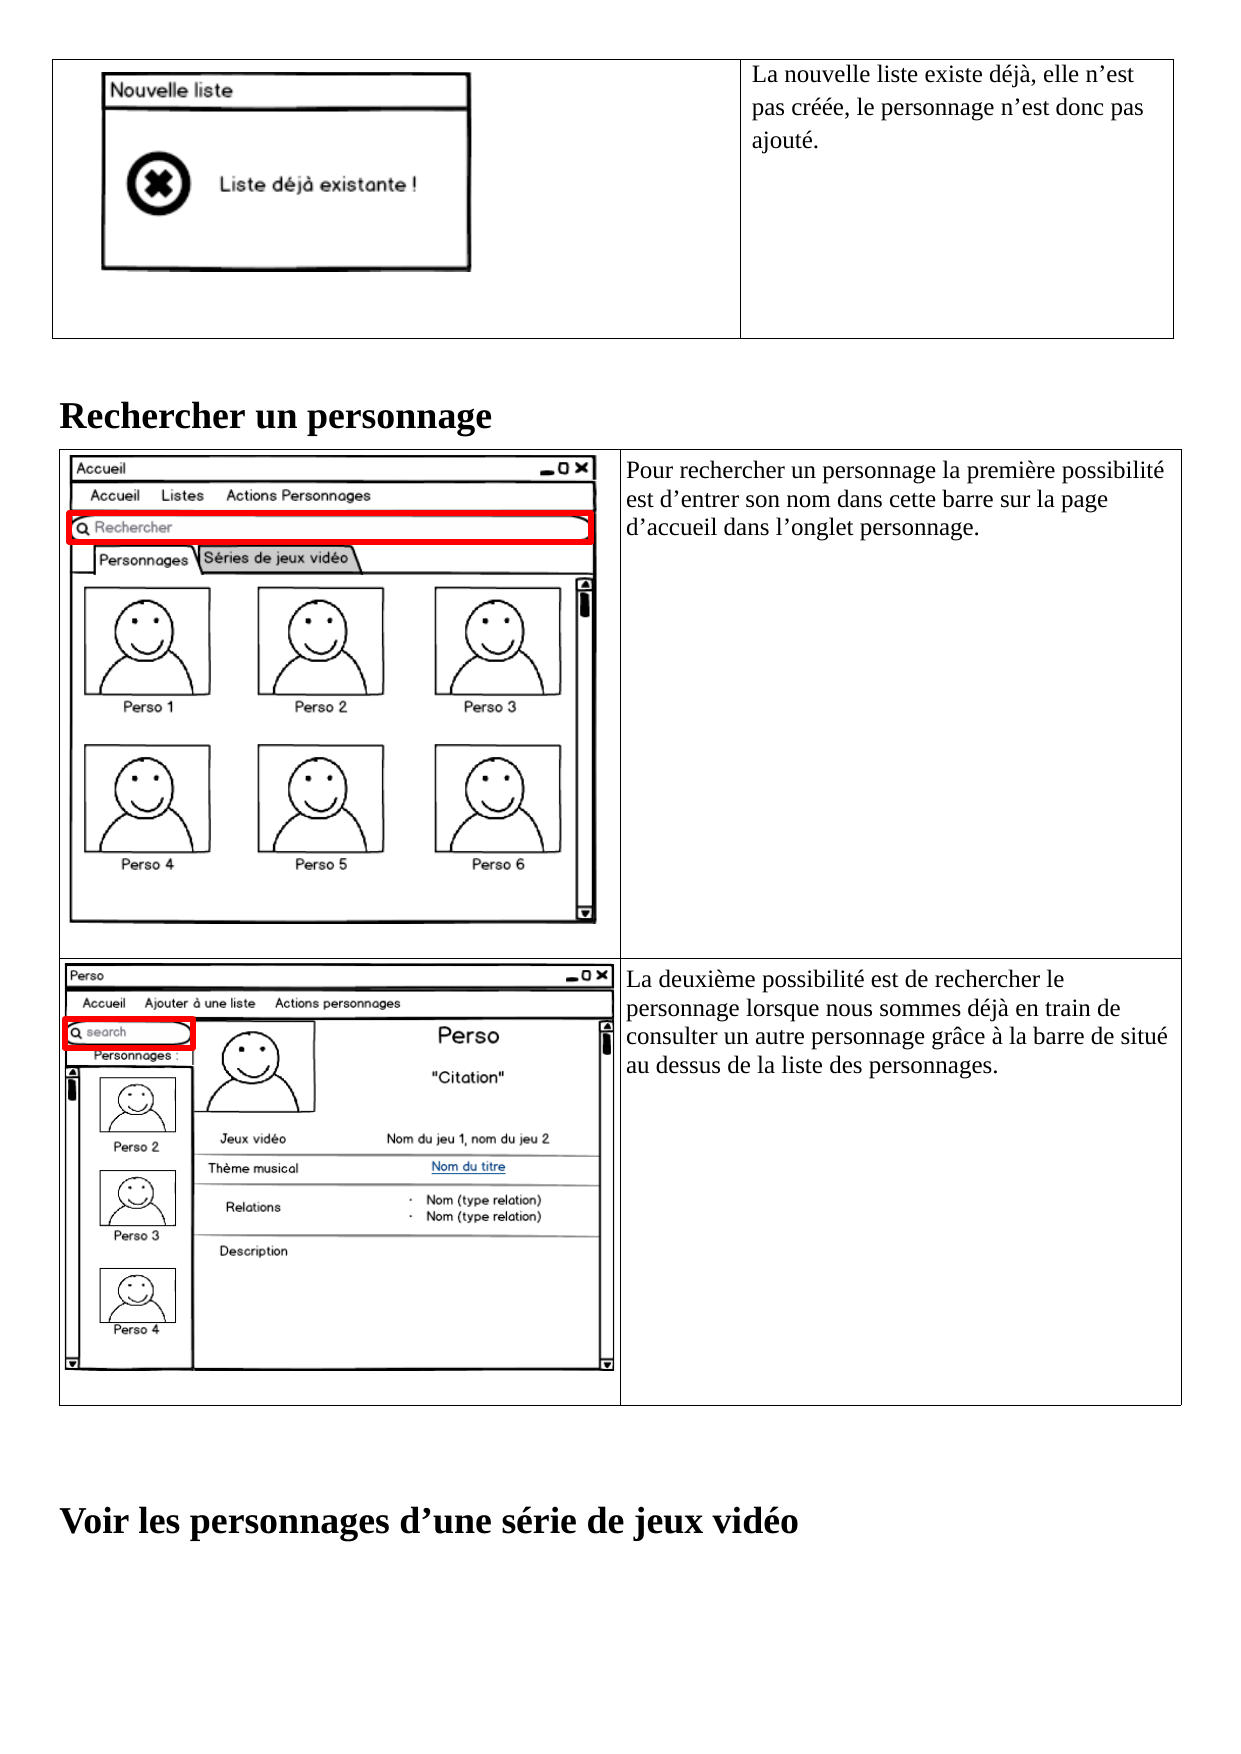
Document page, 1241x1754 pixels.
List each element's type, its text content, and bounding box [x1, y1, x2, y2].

picture [64, 963, 615, 1371]
table_cell [60, 959, 620, 1404]
subtitle Rechercher un personnage [59, 393, 1181, 437]
subtitle Voir les personnages d’une série de jeux vidéo [59, 1498, 1181, 1542]
table_cell [53, 60, 740, 338]
table_cell La nouvelle liste existe déjà, elle n’est pas créée, le personnage n’est donc pas ajouté. [741, 60, 1173, 338]
table_header [60, 450, 620, 958]
picture [101, 72, 472, 272]
picture [68, 1022, 190, 1045]
picture [72, 516, 588, 539]
picture [69, 455, 610, 924]
table_header Pour rechercher un personnage la première possibilité est d’entrer son nom dans cette barre sur la page d’accueil dans l’onglet personnage. [621, 450, 1181, 958]
table_cell La deuxième possibilité est de rechercher le personnage lorsque nous sommes déjà en train de consulter un autre personnage grâce à la barre de situé au dessus de la liste des personnages. [621, 959, 1181, 1404]
